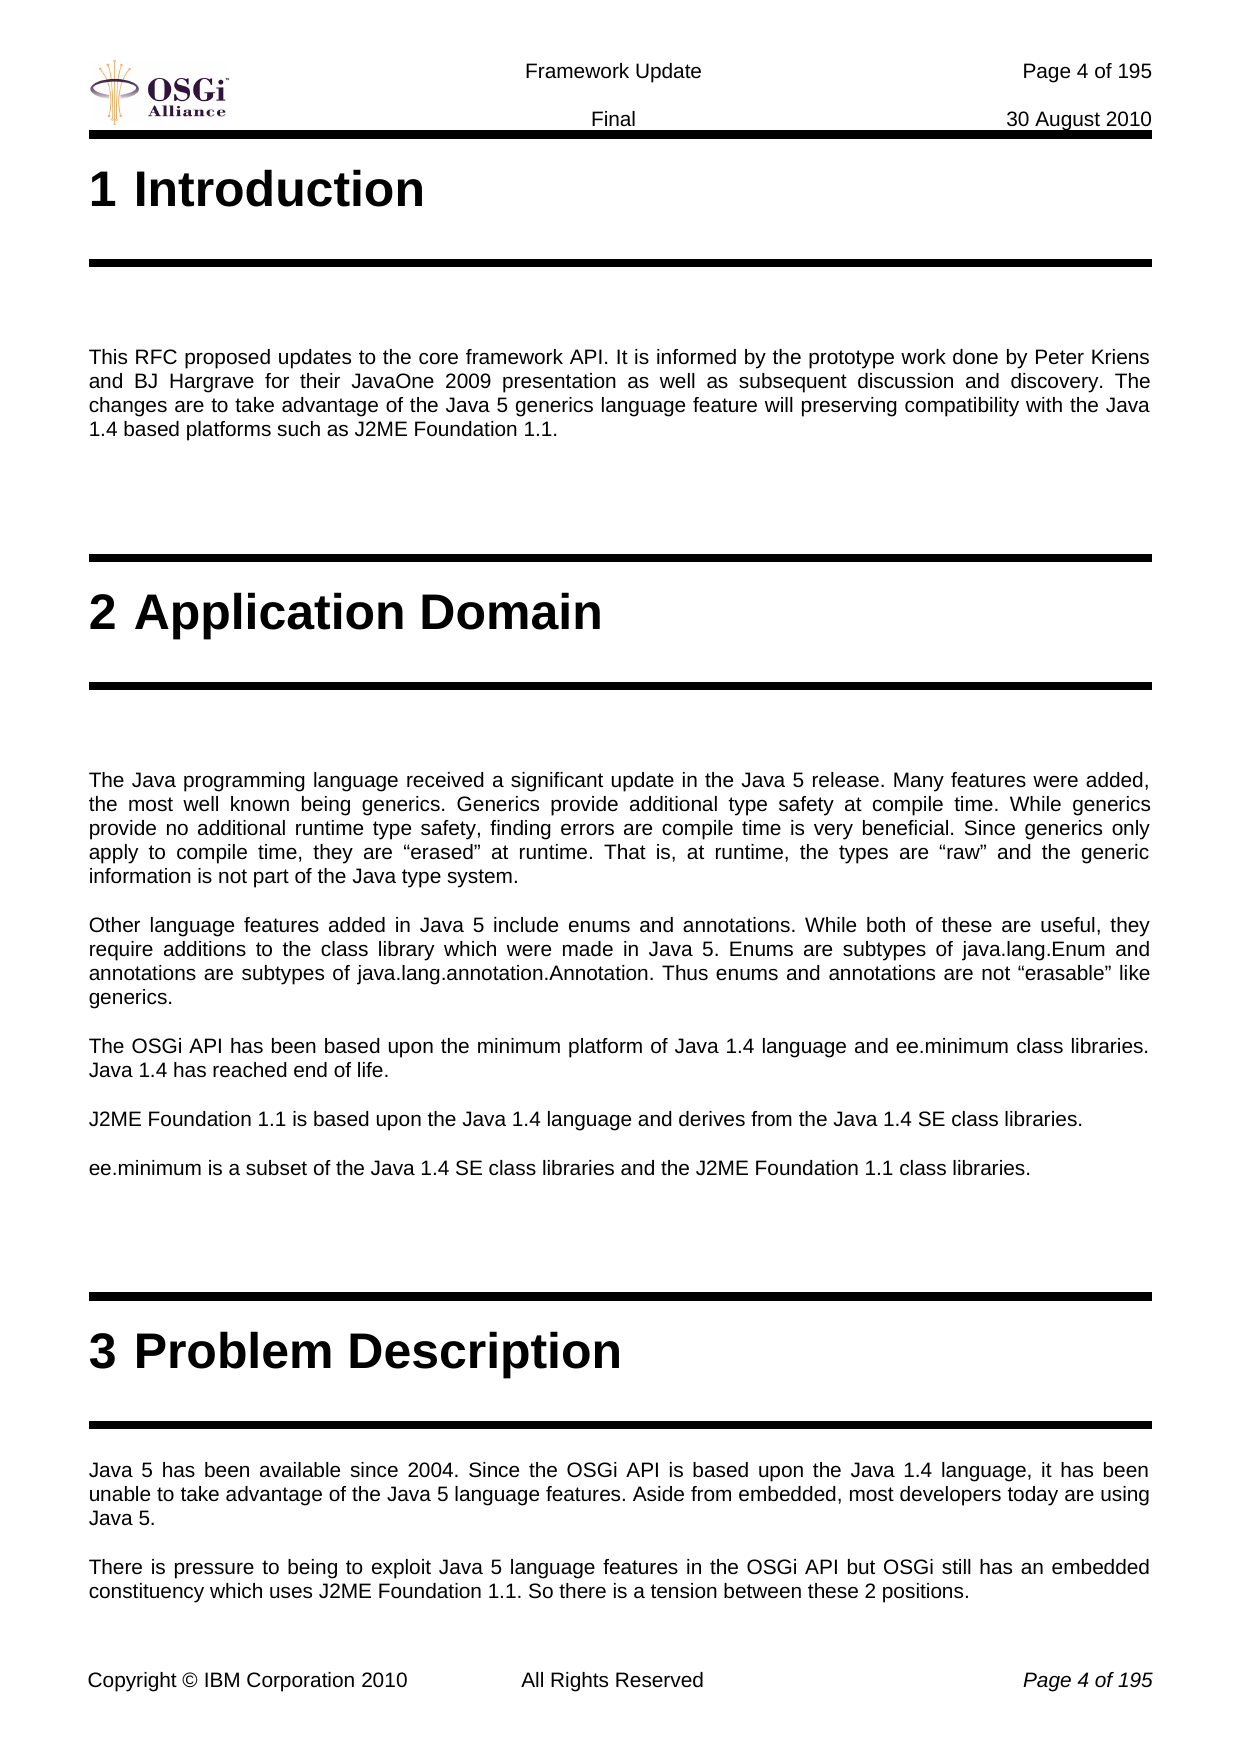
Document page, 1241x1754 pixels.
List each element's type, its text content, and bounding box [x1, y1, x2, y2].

text J2ME Foundation 1.1 is based upon the Java 1.4 language and derives from the Java 1.4 SE class libraries. [88, 1107, 1152, 1131]
text Other language features added in Java 5 include enums and annotations. While both of these are useful, they require additions to the class library which were made in Java 5. Enums are subtypes of java.lang.Enum and annotations are subtypes of java.lang.annotation.Annotation. Thus enums and annotations are not “erasable” like generics. [88, 913, 1152, 1009]
subtitle Problem Description [88, 1293, 1152, 1429]
subtitle Introduction [88, 131, 1152, 267]
text There is pressure to being to exploit Java 5 language features in the OSGi API but OSGi still has an embedded constituency which uses J2ME Foundation 1.1. So there is a tension between these 2 positions. [88, 1555, 1152, 1603]
text The OSGi API has been based upon the minimum platform of Java 1.4 language and ee.minimum class libraries. Java 1.4 has reached end of life. [88, 1034, 1152, 1082]
text The Java programming language received a significant update in the Java 5 release. Many features were added, the most well known being generics. Generics provide additional type safety at compile time. While generics provide no additional runtime type safety, finding errors are compile time is very beneficial. Since generics only apply to compile time, they are “erased” at runtime. That is, at runtime, the types are “raw” and the generic information is not part of the Java type system. [88, 768, 1152, 888]
text Java 5 has been available since 2004. Since the OSGi API is based upon the Java 1.4 language, it has been unable to take advantage of the Java 5 language features. Aside from embedded, most developers today are using Java 5. [88, 1458, 1152, 1530]
picture [90, 60, 230, 125]
subtitle Application Domain [88, 555, 1152, 690]
text ee.minimum is a subset of the Java 1.4 SE class libraries and the J2ME Foundation 1.1 class libraries. [88, 1156, 1152, 1180]
text This RFC proposed updates to the core framework API. It is informed by the prototype work done by Peter Kriens and BJ Hargrave for their JavaOne 2009 presentation as well as subsequent discussion and discovery. The changes are to take advantage of the Java 5 generics language feature will preserving compatibility with the Java 1.4 based platforms such as J2ME Foundation 1.1. [88, 345, 1152, 441]
